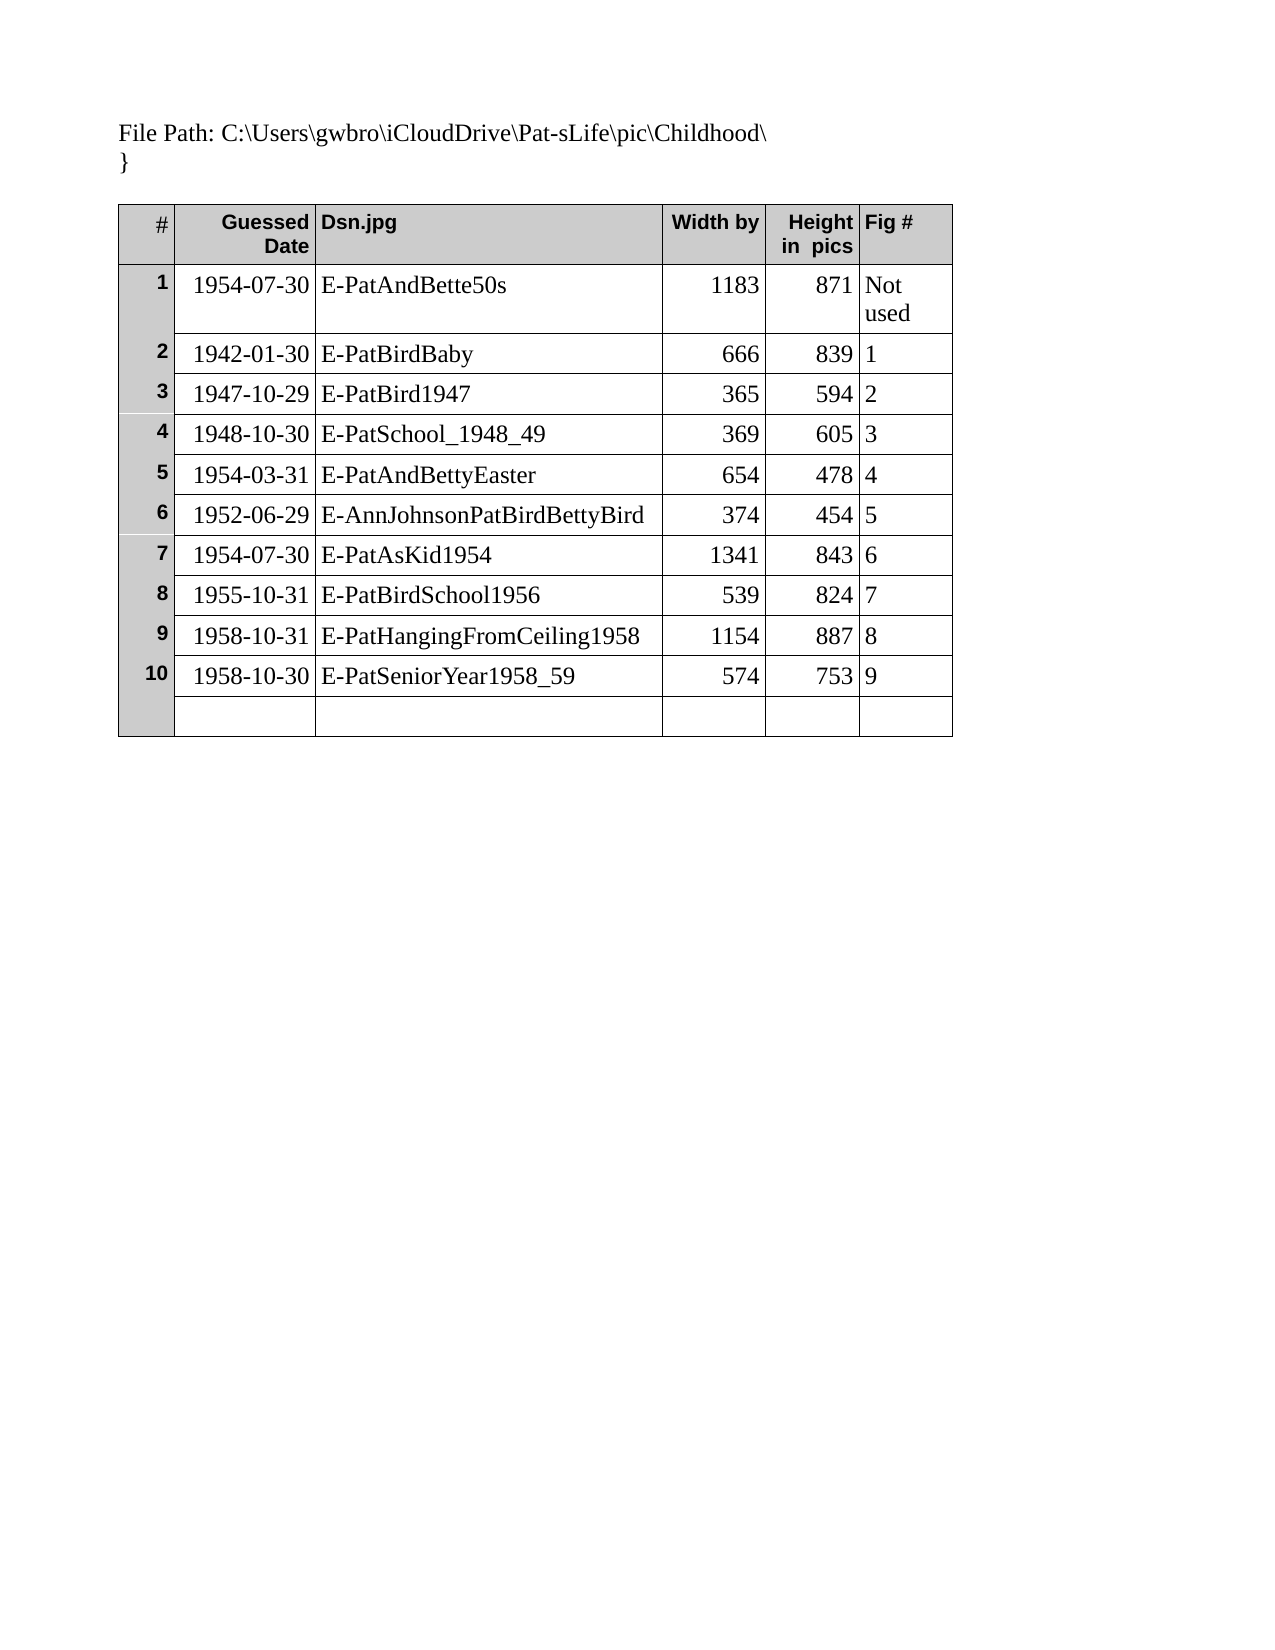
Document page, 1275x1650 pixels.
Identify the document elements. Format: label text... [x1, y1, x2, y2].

table_cell 5 [860, 495, 952, 534]
table_cell 1954-03-31 [175, 455, 315, 494]
table_cell 1947-10-29 [175, 374, 315, 413]
table_cell [119, 696, 174, 736]
table_cell E-AnnJohnsonPatBirdBettyBird [316, 495, 662, 534]
table_cell 8 [860, 616, 952, 655]
table_cell 1958-10-31 [175, 616, 315, 655]
table_cell 9 [119, 615, 174, 655]
table_cell 1 [860, 334, 952, 373]
table_cell 1341 [663, 536, 765, 575]
table_cell E-PatHangingFromCeiling1958 [316, 616, 662, 655]
table_cell E-PatAndBettyEaster [316, 455, 662, 494]
table_cell 839 [766, 334, 859, 373]
table_cell E-PatSeniorYear1958_59 [316, 656, 662, 696]
table_cell 454 [766, 495, 859, 534]
table_cell 824 [766, 576, 859, 615]
table_cell E-PatAndBette50s [316, 265, 662, 333]
table_cell 843 [766, 536, 859, 575]
table_cell 1 [119, 265, 174, 333]
table_cell 1954-07-30 [175, 536, 315, 575]
table_header Dsn.jpg [316, 205, 662, 264]
table_cell [175, 697, 315, 736]
table_cell 10 [119, 655, 174, 696]
table_cell 1948-10-30 [175, 415, 315, 454]
table_cell 1954-07-30 [175, 265, 315, 333]
table_cell 1952-06-29 [175, 495, 315, 534]
table_cell E-PatBird1947 [316, 374, 662, 413]
table_header Width by [663, 205, 765, 264]
table_cell 7 [119, 535, 174, 575]
table_cell 666 [663, 334, 765, 373]
table_cell 6 [119, 494, 174, 534]
table_cell [663, 697, 765, 736]
table_cell 4 [119, 414, 174, 454]
table_cell 654 [663, 455, 765, 494]
table_cell 369 [663, 415, 765, 454]
table_cell 1942-01-30 [175, 334, 315, 373]
table_cell E-PatSchool_1948_49 [316, 415, 662, 454]
table_cell E-PatBirdBaby [316, 334, 662, 373]
table_header # [119, 205, 174, 264]
table_cell 1958-10-30 [175, 656, 315, 696]
table_cell 594 [766, 374, 859, 413]
table_cell 1154 [663, 616, 765, 655]
table_cell E-PatBirdSchool1956 [316, 576, 662, 615]
table_cell 3 [860, 415, 952, 454]
table_cell [766, 697, 859, 736]
table_cell 539 [663, 576, 765, 615]
table_cell 871 [766, 265, 859, 333]
table_cell 3 [119, 373, 174, 413]
table_cell [860, 697, 952, 736]
table_cell 1955-10-31 [175, 576, 315, 615]
table_cell 2 [860, 374, 952, 413]
table_cell 374 [663, 495, 765, 534]
table_cell 887 [766, 616, 859, 655]
table_cell 8 [119, 575, 174, 615]
table_cell 605 [766, 415, 859, 454]
table_cell Not used [860, 265, 952, 333]
table_header Guessed Date [175, 205, 315, 264]
table_cell 1183 [663, 265, 765, 333]
table_cell 7 [860, 576, 952, 615]
table_header Height in pics [766, 205, 859, 264]
table_cell [316, 697, 662, 736]
table_cell 6 [860, 536, 952, 575]
table_cell 753 [766, 656, 859, 696]
table_cell 5 [119, 454, 174, 494]
table_cell 4 [860, 455, 952, 494]
table_cell E-PatAsKid1954 [316, 536, 662, 575]
text File Path: C:\Users\gwbro\iCloudDrive\Pat-sLife\pic\Childhood\ } [118, 118, 1157, 176]
table_cell 365 [663, 374, 765, 413]
table_cell 574 [663, 656, 765, 696]
table_cell 478 [766, 455, 859, 494]
table_cell 9 [860, 656, 952, 696]
table_cell 2 [119, 333, 174, 373]
table_header Fig # [860, 205, 952, 264]
